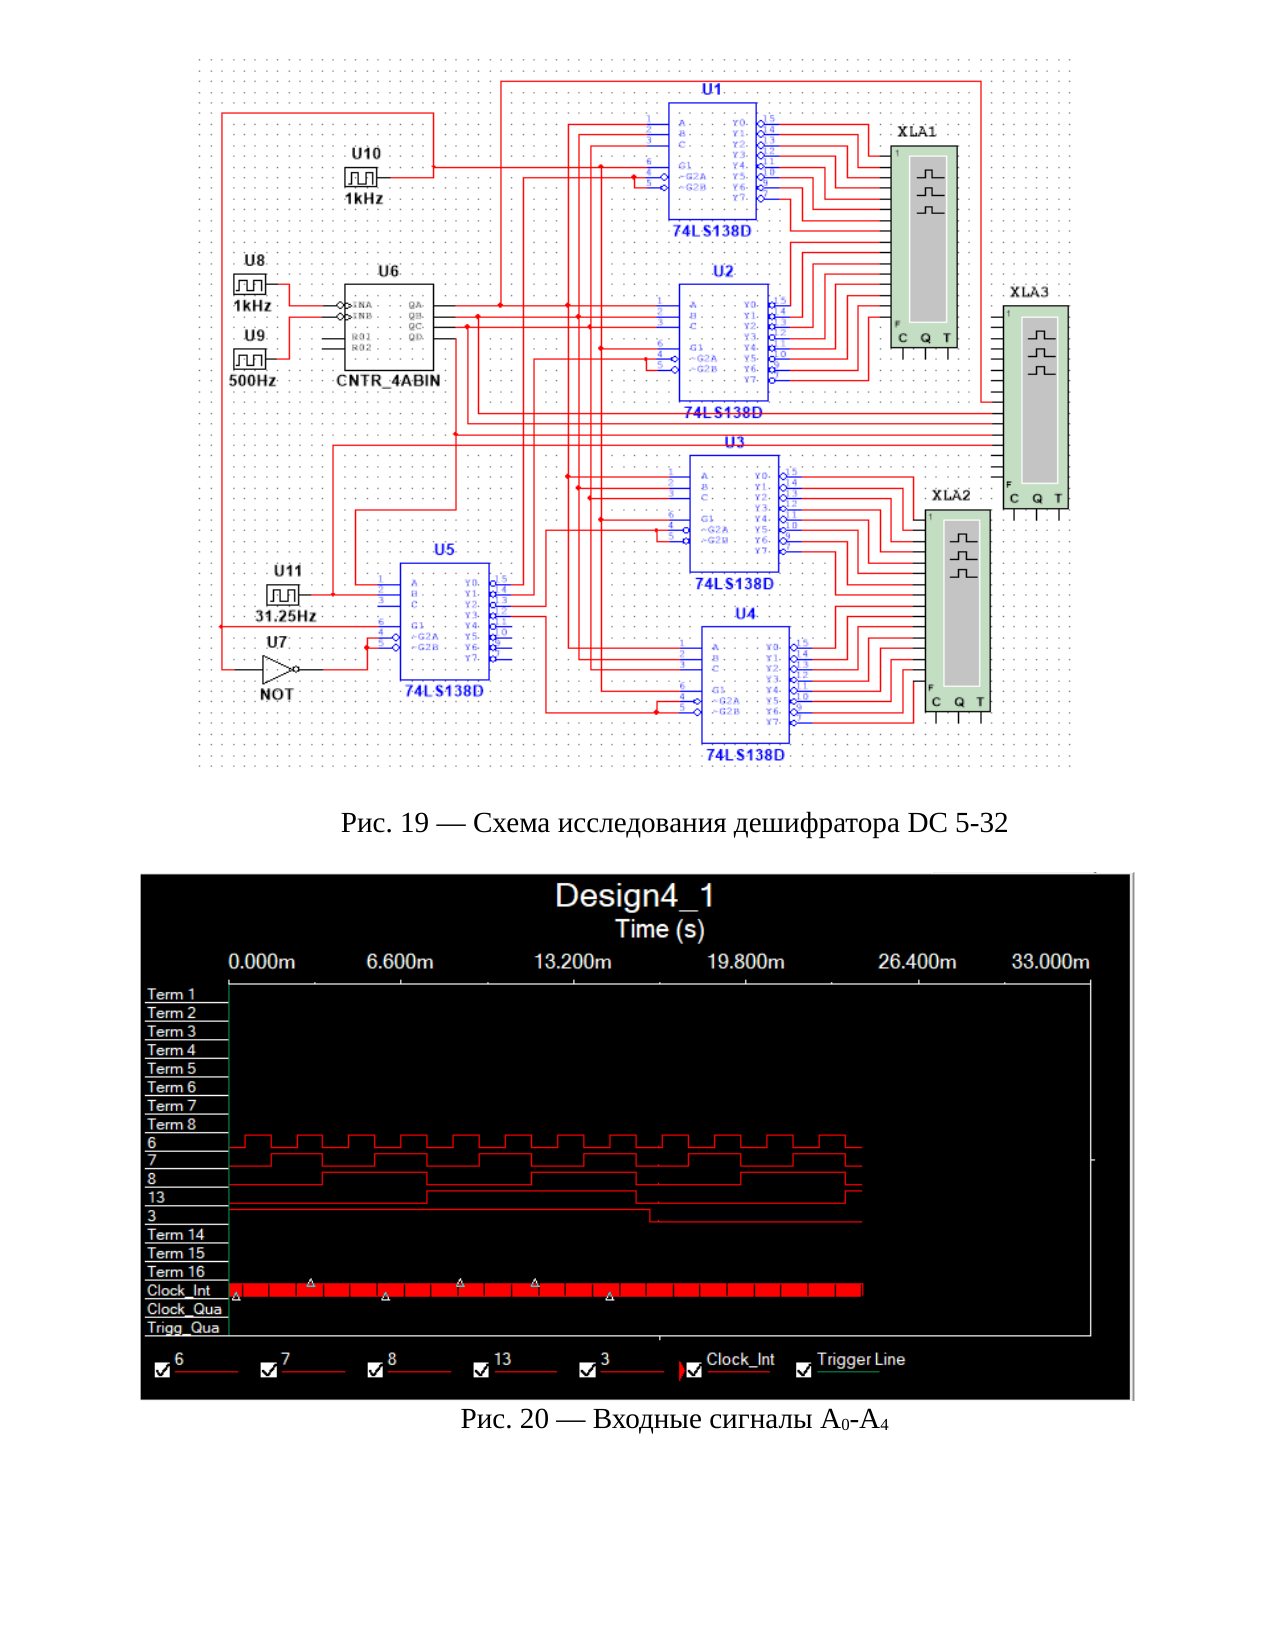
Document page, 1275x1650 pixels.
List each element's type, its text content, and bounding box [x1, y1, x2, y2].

text Рис. 19 — Схема исследования дешифратора DC 5-32 [118, 805, 1157, 839]
picture [140, 872, 1135, 1401]
text Рис. 20 — Входные сигналы A0-A4 [118, 872, 1157, 1434]
picture [195, 59, 1080, 772]
